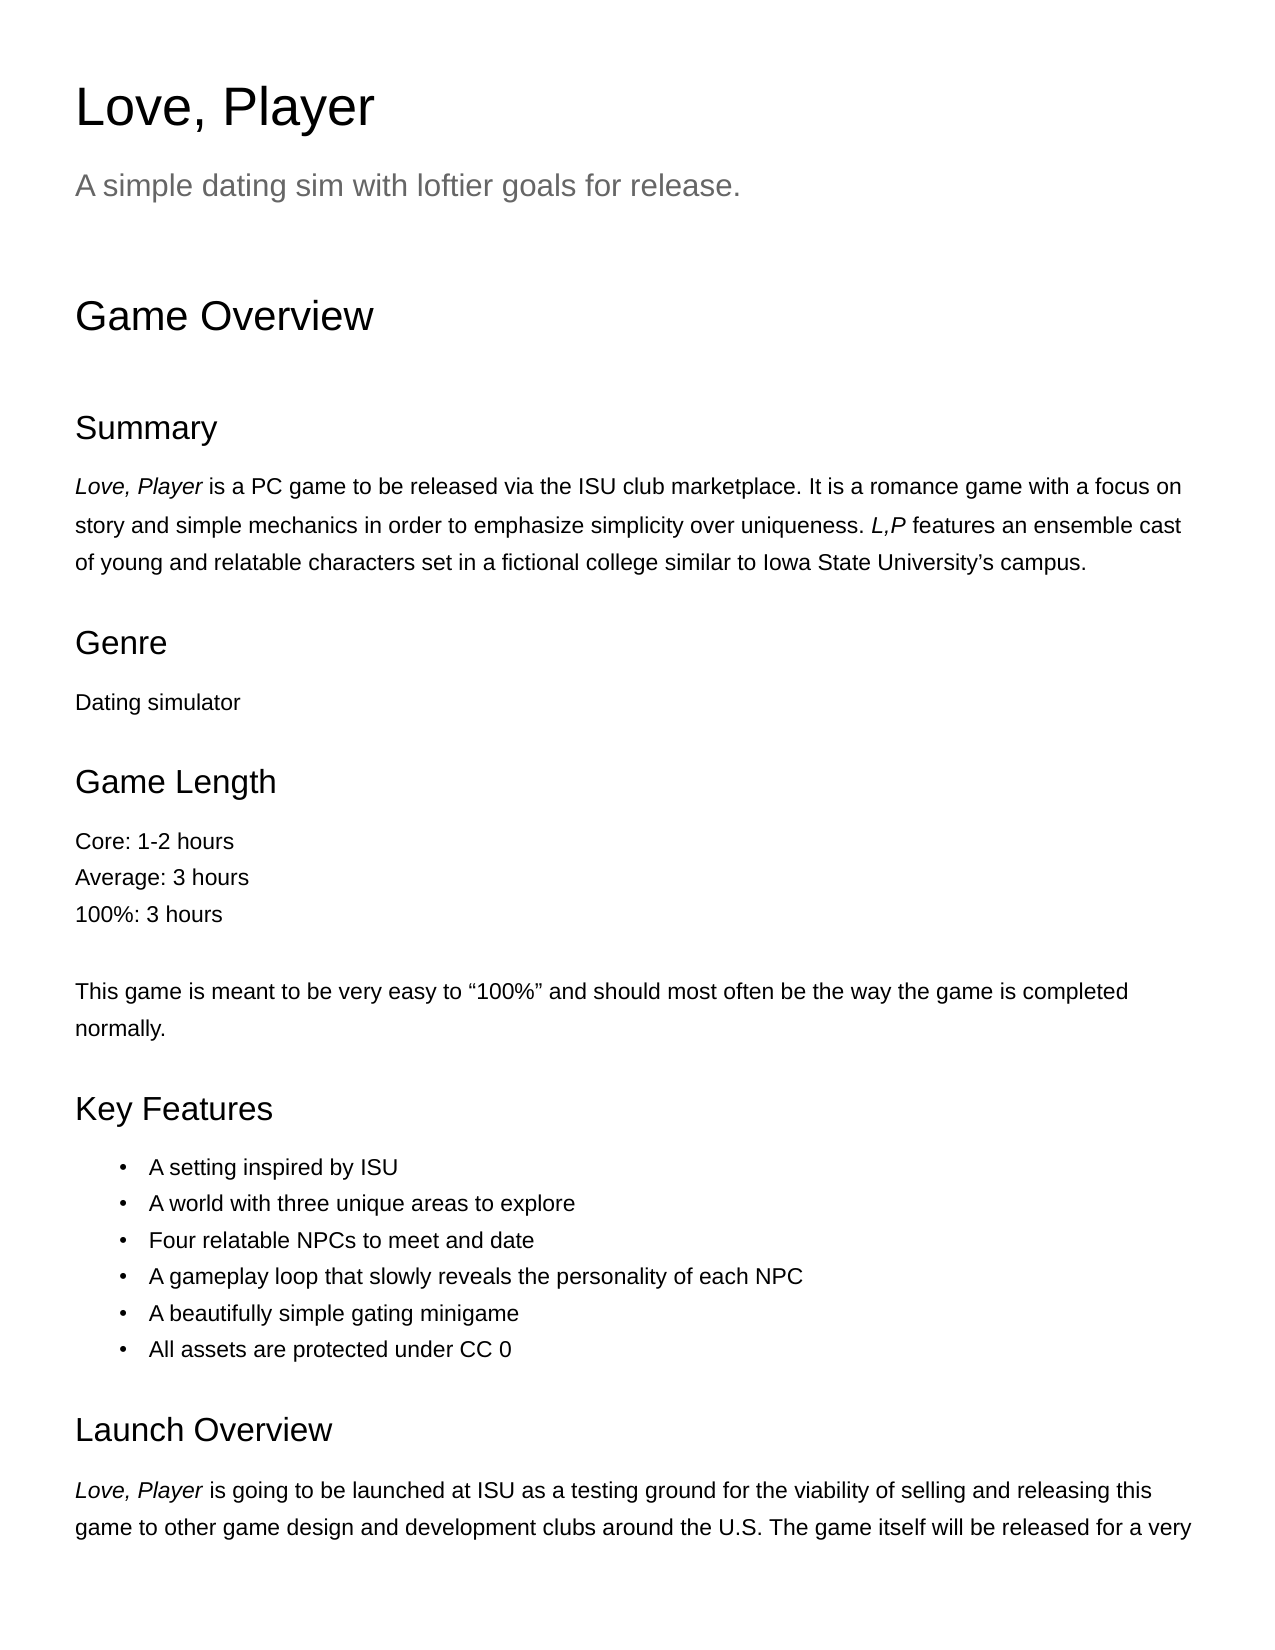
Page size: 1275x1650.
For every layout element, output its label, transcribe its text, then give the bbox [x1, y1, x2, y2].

list A gameplay loop that slowly reveals the personality of each NPC [119, 1263, 1200, 1289]
text 100%: 3 hours [75, 901, 1200, 927]
list A world with three unique areas to explore [119, 1190, 1200, 1217]
subtitle Key Features [75, 1088, 1200, 1127]
text Average: 3 hours [75, 864, 1200, 891]
text Love, Player is going to be launched at ISU as a testing ground for the viability of selling and releasing this game to other game design and development clubs around the U.S. The game itself will be released for a very [75, 1475, 1200, 1540]
subtitle A simple dating sim with loftier goals for release. [75, 167, 1200, 203]
list Four relatable NPCs to meet and date [119, 1227, 1200, 1253]
subtitle Genre [75, 623, 1200, 662]
text Core: 1-2 hours [75, 828, 1200, 854]
subtitle Launch Overview [75, 1410, 1200, 1448]
text This game is meant to be very easy to “100%” and should most often be the way the game is completed normally. [75, 978, 1200, 1041]
list All assets are protected under CC 0 [119, 1336, 1200, 1362]
list A beautifully simple gating minigame [119, 1299, 1200, 1326]
subtitle Summary [75, 408, 1200, 446]
text Dating simulator [75, 689, 1200, 715]
title Love, Player [75, 75, 1200, 137]
text Love, Player is a PC game to be released via the ISU club marketplace. It is a romance game with a focus on story and simple mechanics in order to emphasize simplicity over uniqueness. L,P features an ensemble cast of young and relatable characters set in a fictional college similar to Iowa State University’s campus. [75, 473, 1200, 576]
subtitle Game Overview [75, 292, 1200, 340]
subtitle Game Length [75, 762, 1200, 801]
list A setting inspired by ISU [119, 1154, 1200, 1180]
